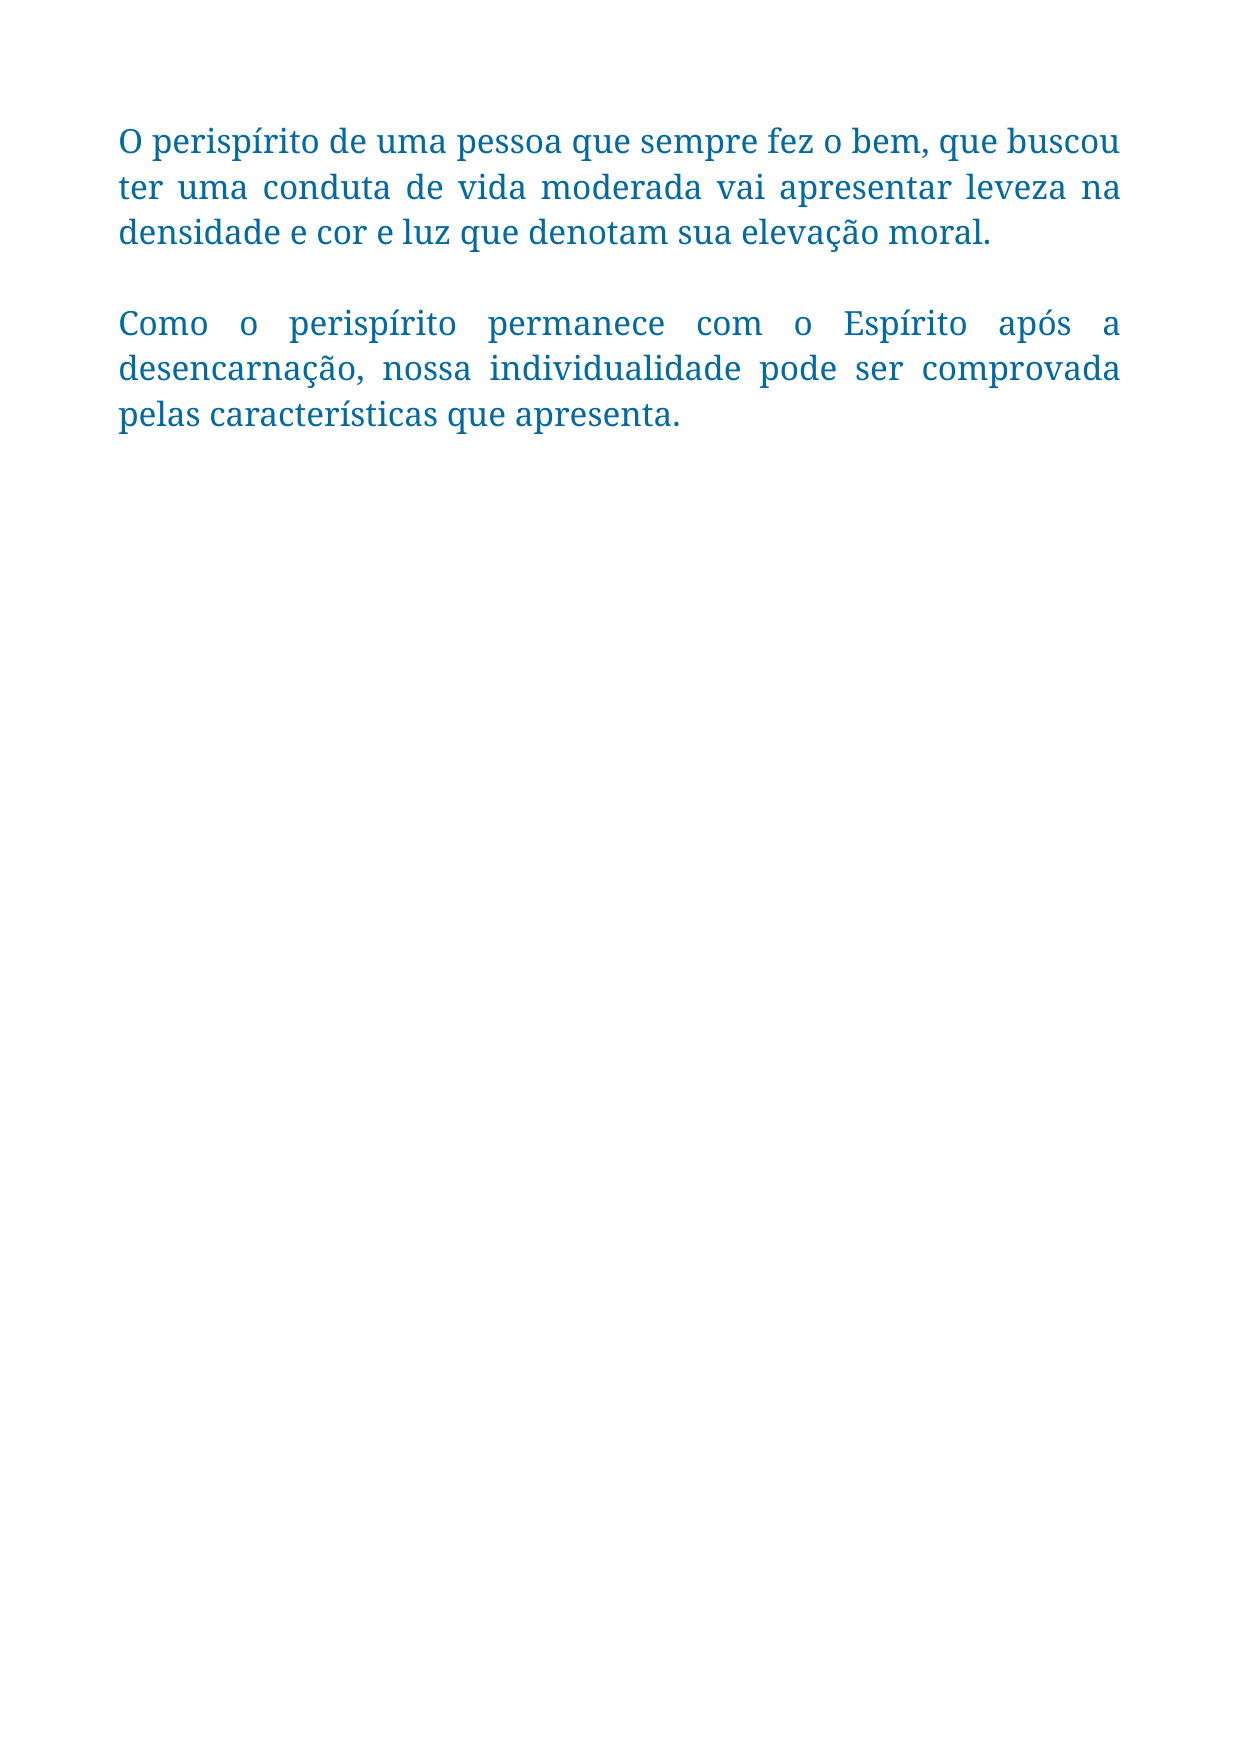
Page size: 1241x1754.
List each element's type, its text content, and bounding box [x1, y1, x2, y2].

text O perispírito de uma pessoa que sempre fez o bem, que buscou ter uma conduta de vida moderada vai apresentar leveza na densidade e cor e luz que denotam sua elevação moral. [118, 118, 1122, 254]
text Como o perispírito permanece com o Espírito após a desencarnação, nossa individualidade pode ser comprovada pelas características que apresenta. [118, 300, 1122, 436]
